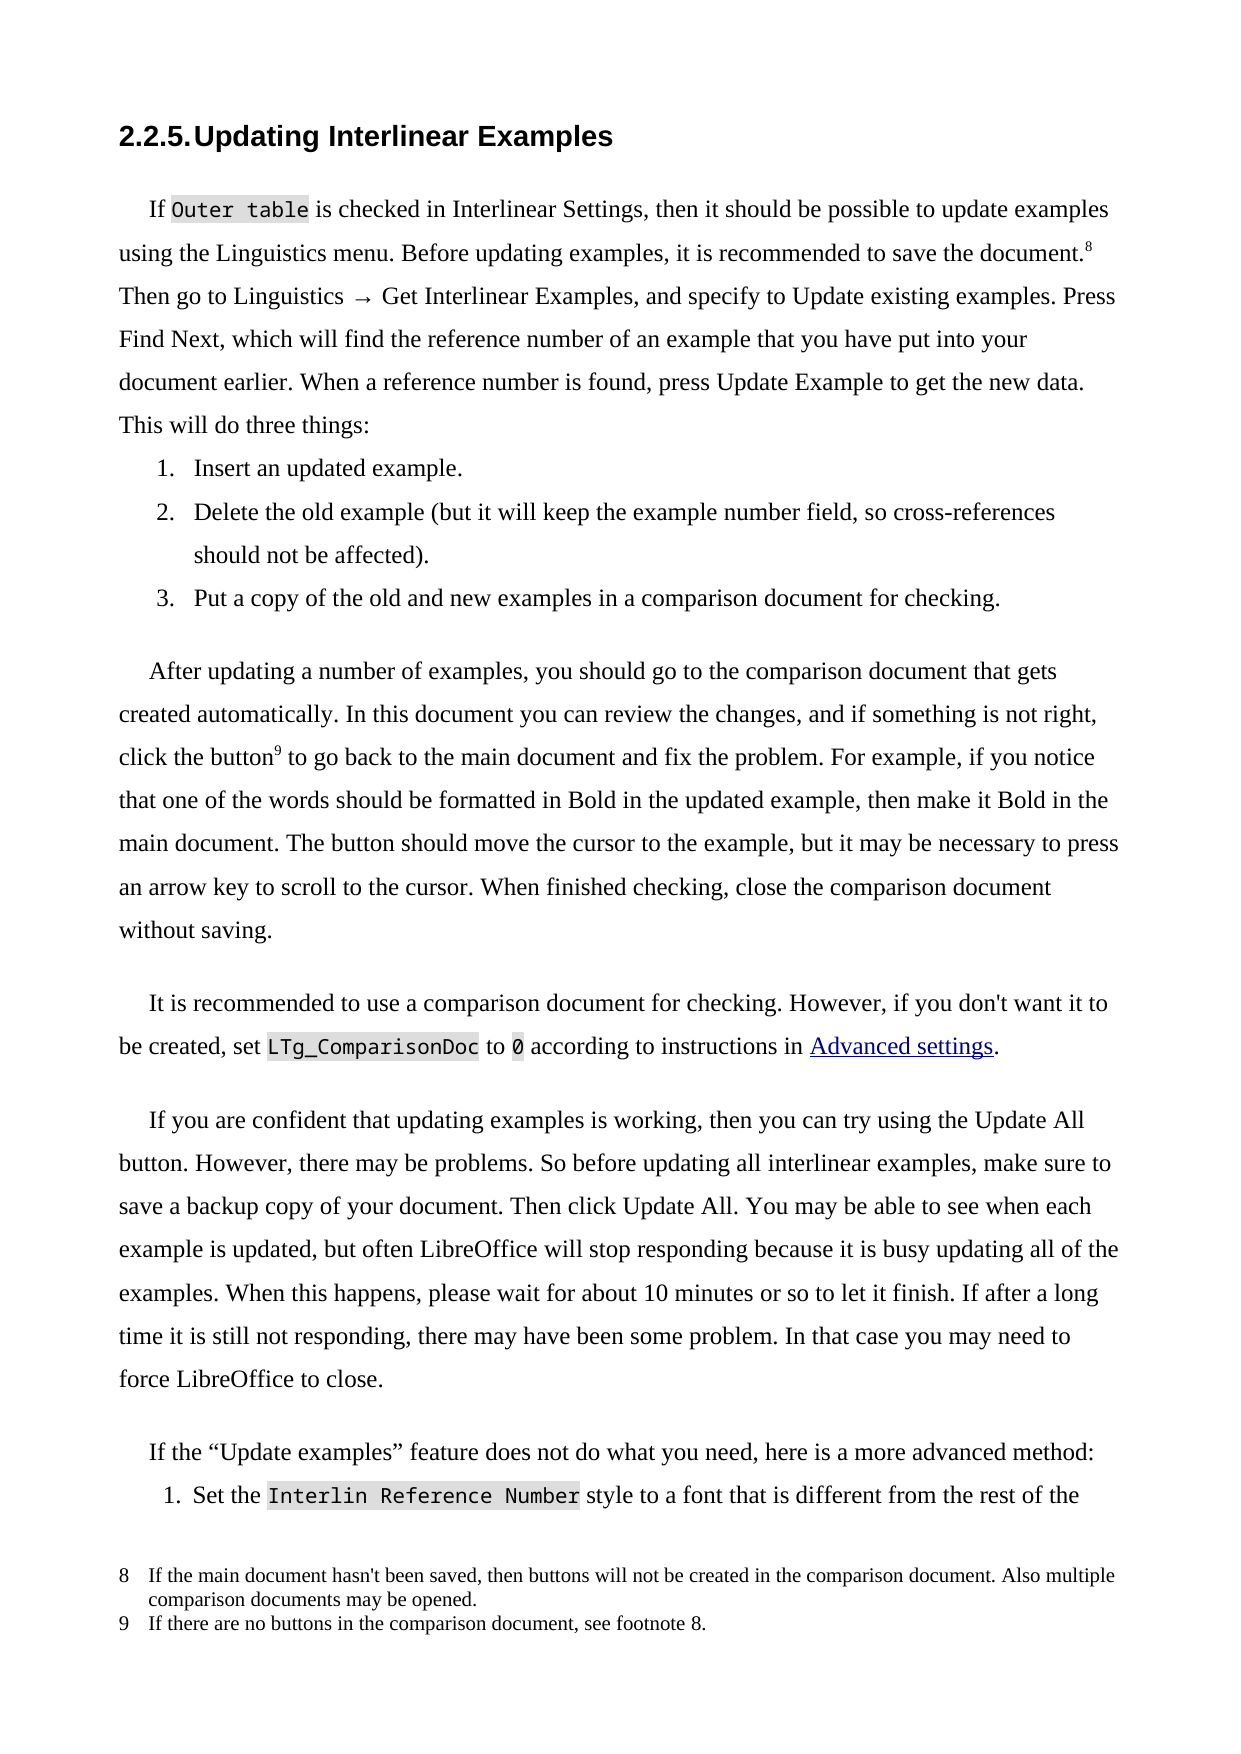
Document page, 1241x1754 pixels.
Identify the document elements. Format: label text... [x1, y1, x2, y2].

list Delete the old example (but it will keep the example number field, so cross-references should not be affected). [156, 497, 1122, 568]
text It is recommended to use a comparison document for checking. However, if you don't want it to be created, set LTg_ComparisonDoc to 0 according to instructions in Advanced settings. [118, 988, 1122, 1061]
list Set the Interlin Reference Number style to a font that is different from the rest of the [163, 1480, 1122, 1510]
text If the “Update examples” feature does not do what you need, here is a more advanced method: [118, 1437, 1122, 1466]
text If there are no buttons in the comparison document, see footnote 8. [118, 1611, 1122, 1635]
list Insert an updated example. [156, 453, 1122, 482]
text If you are confident that updating examples is working, then you can try using the Update All button. However, there may be problems. So before updating all interlinear examples, make sure to save a backup copy of your document. Then click Update All. You may be able to see when each example is updated, but often LibreOffice will stop responding because it is busy updating all of the examples. When this happens, please wait for about 10 minutes or so to let it finish. If after a long time it is still not responding, there may have been some problem. In that case you may need to force LibreOffice to close. [118, 1105, 1122, 1393]
subtitle Updating Interlinear Examples [118, 118, 1122, 152]
text If Outer table is checked in Interlinear Settings, then it should be possible to update examples using the Linguistics menu. Before updating examples, it is recommended to save the document. Then go to Linguistics → Get Interlinear Examples, and specify to Update existing examples. Press Find Next, which will find the reference number of an example that you have put into your document earlier. When a reference number is found, press Update Example to get the new data. This will do three things: [118, 194, 1122, 439]
list Put a copy of the old and new examples in a comparison document for checking. [156, 583, 1122, 612]
text If the main document hasn't been saved, then buttons will not be created in the comparison document. Also multiple comparison documents may be opened. [118, 1563, 1122, 1611]
text After updating a number of examples, you should go to the comparison document that gets created automatically. In this document you can review the changes, and if something is not right, click the button to go back to the main document and fix the problem. For example, if you notice that one of the words should be formatted in Bold in the updated example, then make it Bold in the main document. The button should move the cursor to the example, but it may be necessary to press an arrow key to scroll to the cursor. When finished checking, close the comparison document without saving. [118, 656, 1122, 943]
